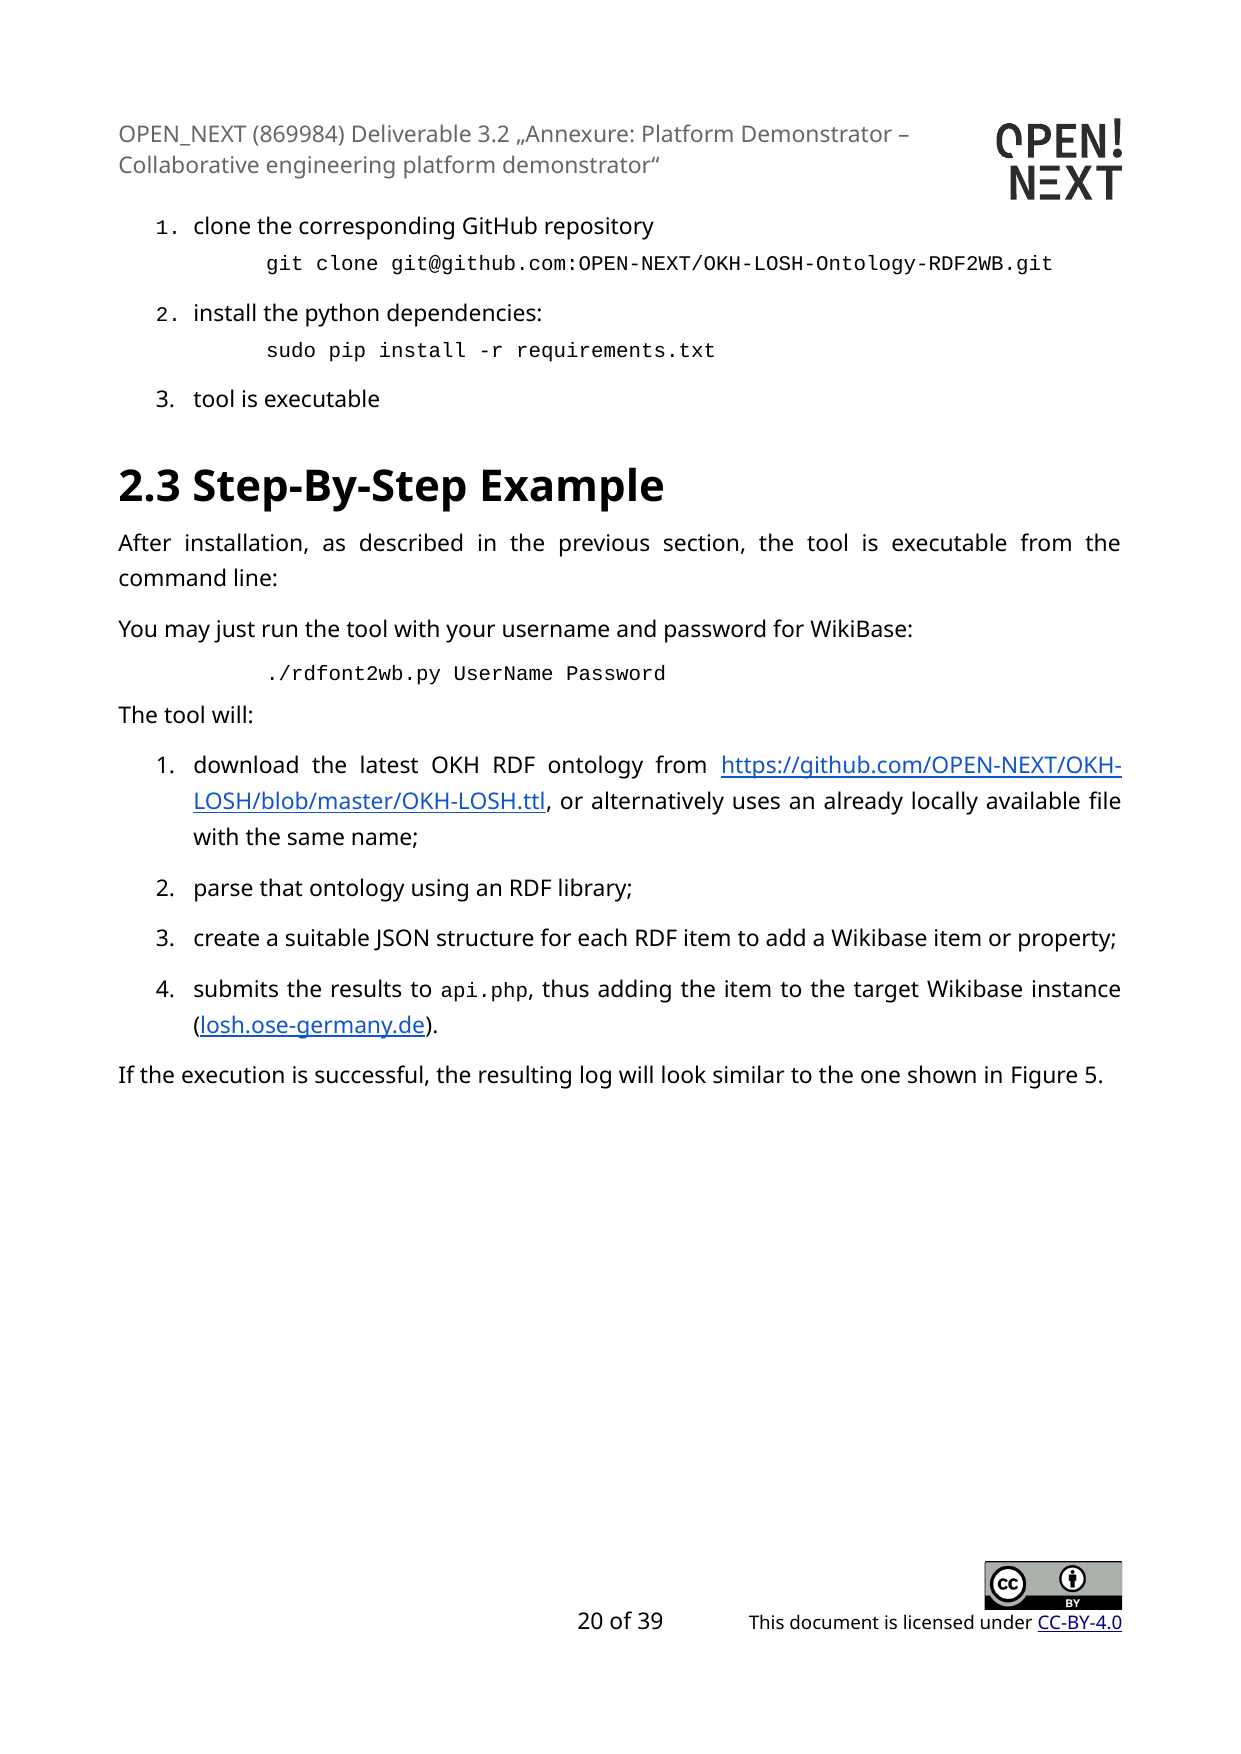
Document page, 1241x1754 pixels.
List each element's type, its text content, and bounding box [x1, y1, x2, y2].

text ./rdfont2wb.py UserName Password [213, 663, 1122, 687]
text You may just run the tool with your username and password for WikiBase: [118, 613, 1122, 644]
list submits the results to api.php, thus adding the item to the target Wikibase instance (losh.ose-germany.de). [156, 973, 1122, 1040]
list download the latest OKH RDF ontology from https://github.com/OPEN-NEXT/OKH-LOSH/blob/master/OKH-LOSH.ttl, or alternatively uses an already locally available file with the same name; [156, 749, 1122, 852]
subtitle Step-By-Step Example [118, 454, 1122, 514]
list create a suitable JSON structure for each RDF item to add a Wikibase item or property; [156, 922, 1122, 953]
text If the execution is successful, the resulting log will look similar to the one shown in Figure 5. [118, 1059, 1122, 1091]
list parse that ontology using an RDF library; [156, 872, 1122, 903]
text The tool will: [118, 699, 1122, 730]
picture [984, 1561, 1123, 1610]
list clone the corresponding GitHub repository git clone git@github.com:OPEN-NEXT/OKH-LOSH-Ontology-RDF2WB.git [156, 210, 1122, 277]
text After installation, as described in the previous section, the tool is executable from the command line: [118, 526, 1122, 594]
list install the python dependencies: sudo pip install -r requirements.txt [156, 297, 1122, 364]
list tool is executable [156, 383, 1122, 414]
